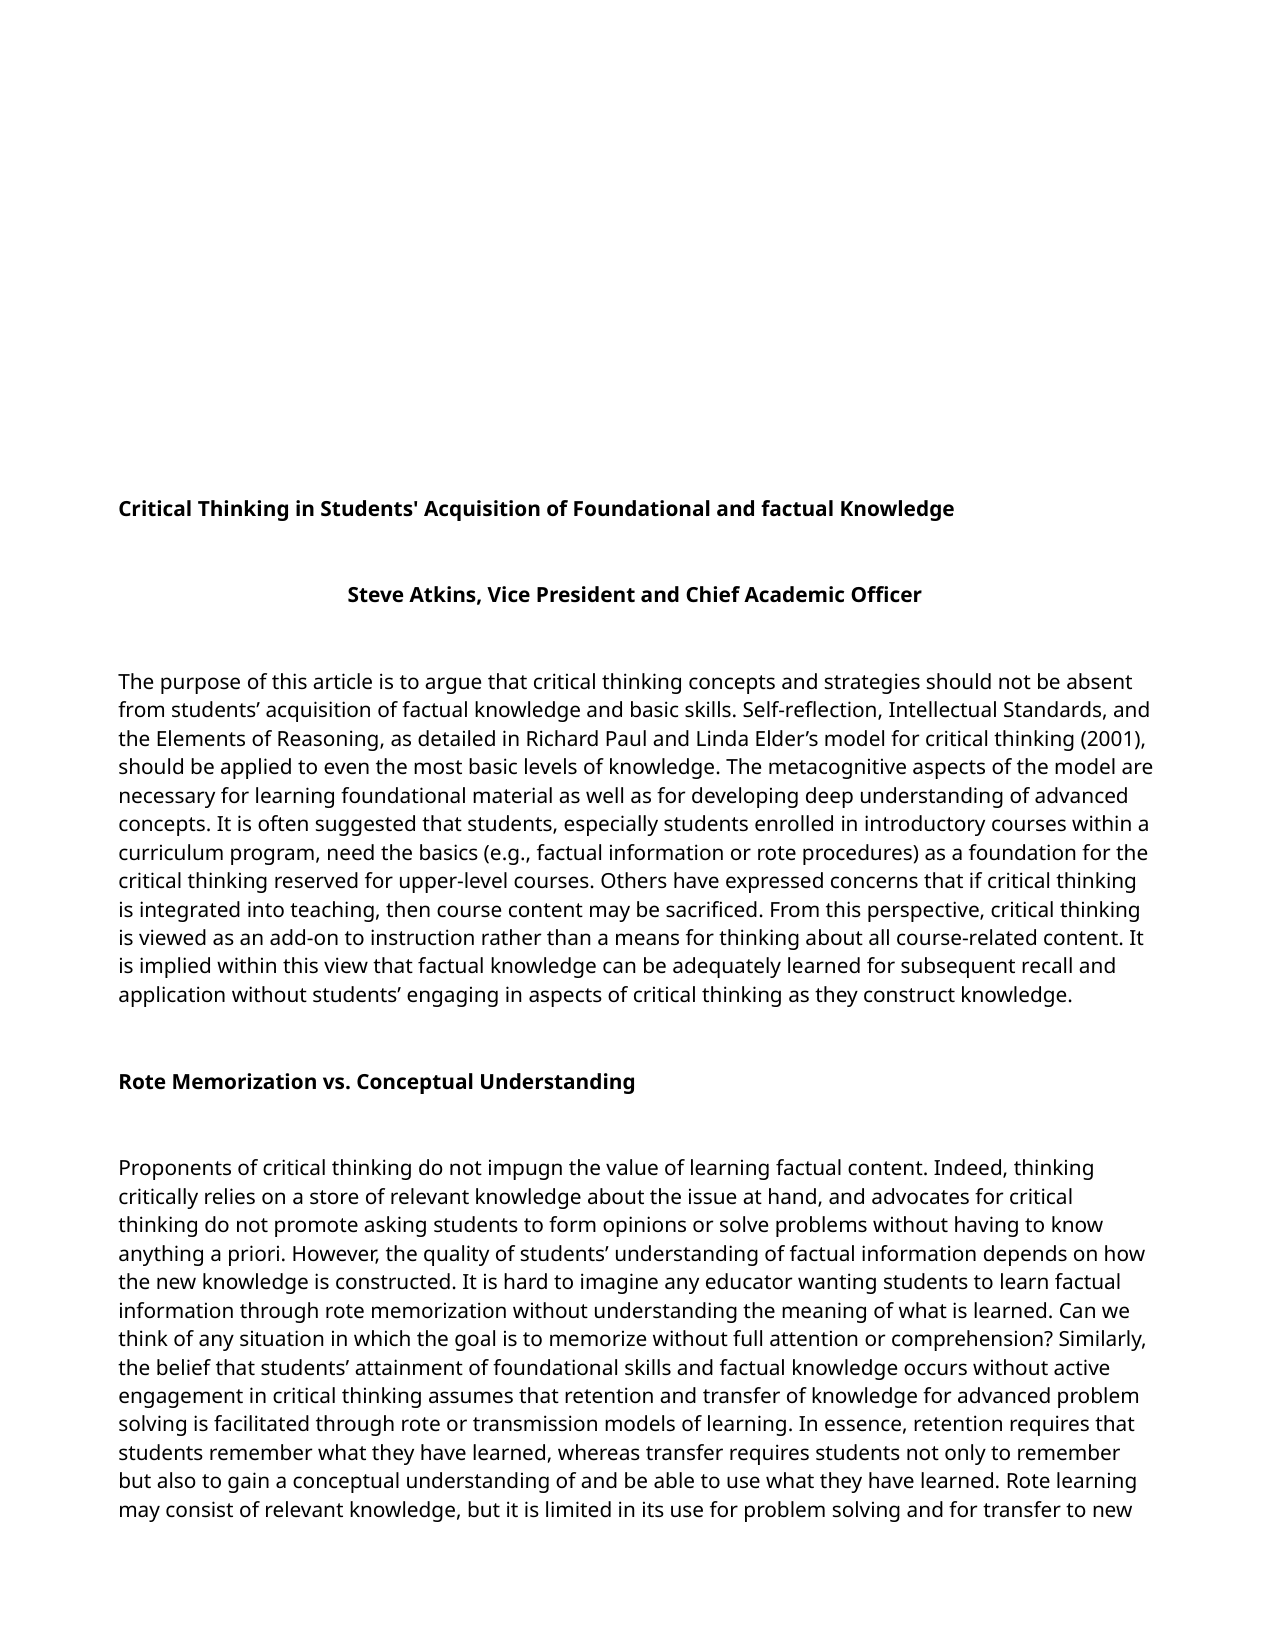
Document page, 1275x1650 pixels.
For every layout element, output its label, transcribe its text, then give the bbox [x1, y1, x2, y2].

text Critical Thinking in Students' Acquisition of Foundational and factual Knowledge [118, 494, 1157, 522]
text Proponents of critical thinking do not impugn the value of learning factual content. Indeed, thinking critically relies on a store of relevant knowledge about the issue at hand, and advocates for critical thinking do not promote asking students to form opinions or solve problems without having to know anything a priori. However, the quality of students’ understanding of factual information depends on how the new knowledge is constructed. It is hard to imagine any educator wanting students to learn factual information through rote memorization without understanding the meaning of what is learned. Can we think of any situation in which the goal is to memorize without full attention or comprehension? Similarly, the belief that students’ attainment of foundational skills and factual knowledge occurs without active engagement in critical thinking assumes that retention and transfer of knowledge for advanced problem solving is facilitated through rote or transmission models of learning. In essence, retention requires that students remember what they have learned, whereas transfer requires students not only to remember but also to gain a conceptual understanding of and be able to use what they have learned. Rote learning may consist of relevant knowledge, but it is limited in its use for problem solving and for transfer to new [118, 1153, 1157, 1523]
text Steve Atkins, Vice President and Chief Academic Officer [118, 580, 1157, 609]
text Rote Memorization vs. Conceptual Understanding [118, 1067, 1157, 1095]
text The purpose of this article is to argue that critical thinking concepts and strategies should not be absent from students’ acquisition of factual knowledge and basic skills. Self-reflection, Intellectual Standards, and the Elements of Reasoning, as detailed in Richard Paul and Linda Elder’s model for critical thinking (2001), should be applied to even the most basic levels of knowledge. The metacognitive aspects of the model are necessary for learning foundational material as well as for developing deep understanding of advanced concepts. It is often suggested that students, especially students enrolled in introductory courses within a curriculum program, need the basics (e.g., factual information or rote procedures) as a foundation for the critical thinking reserved for upper-level courses. Others have expressed concerns that if critical thinking is integrated into teaching, then course content may be sacrificed. From this perspective, critical thinking is viewed as an add-on to instruction rather than a means for thinking about all course-related content. It is implied within this view that factual knowledge can be adequately learned for subsequent recall and application without students’ engaging in aspects of critical thinking as they construct knowledge. [118, 667, 1157, 1008]
